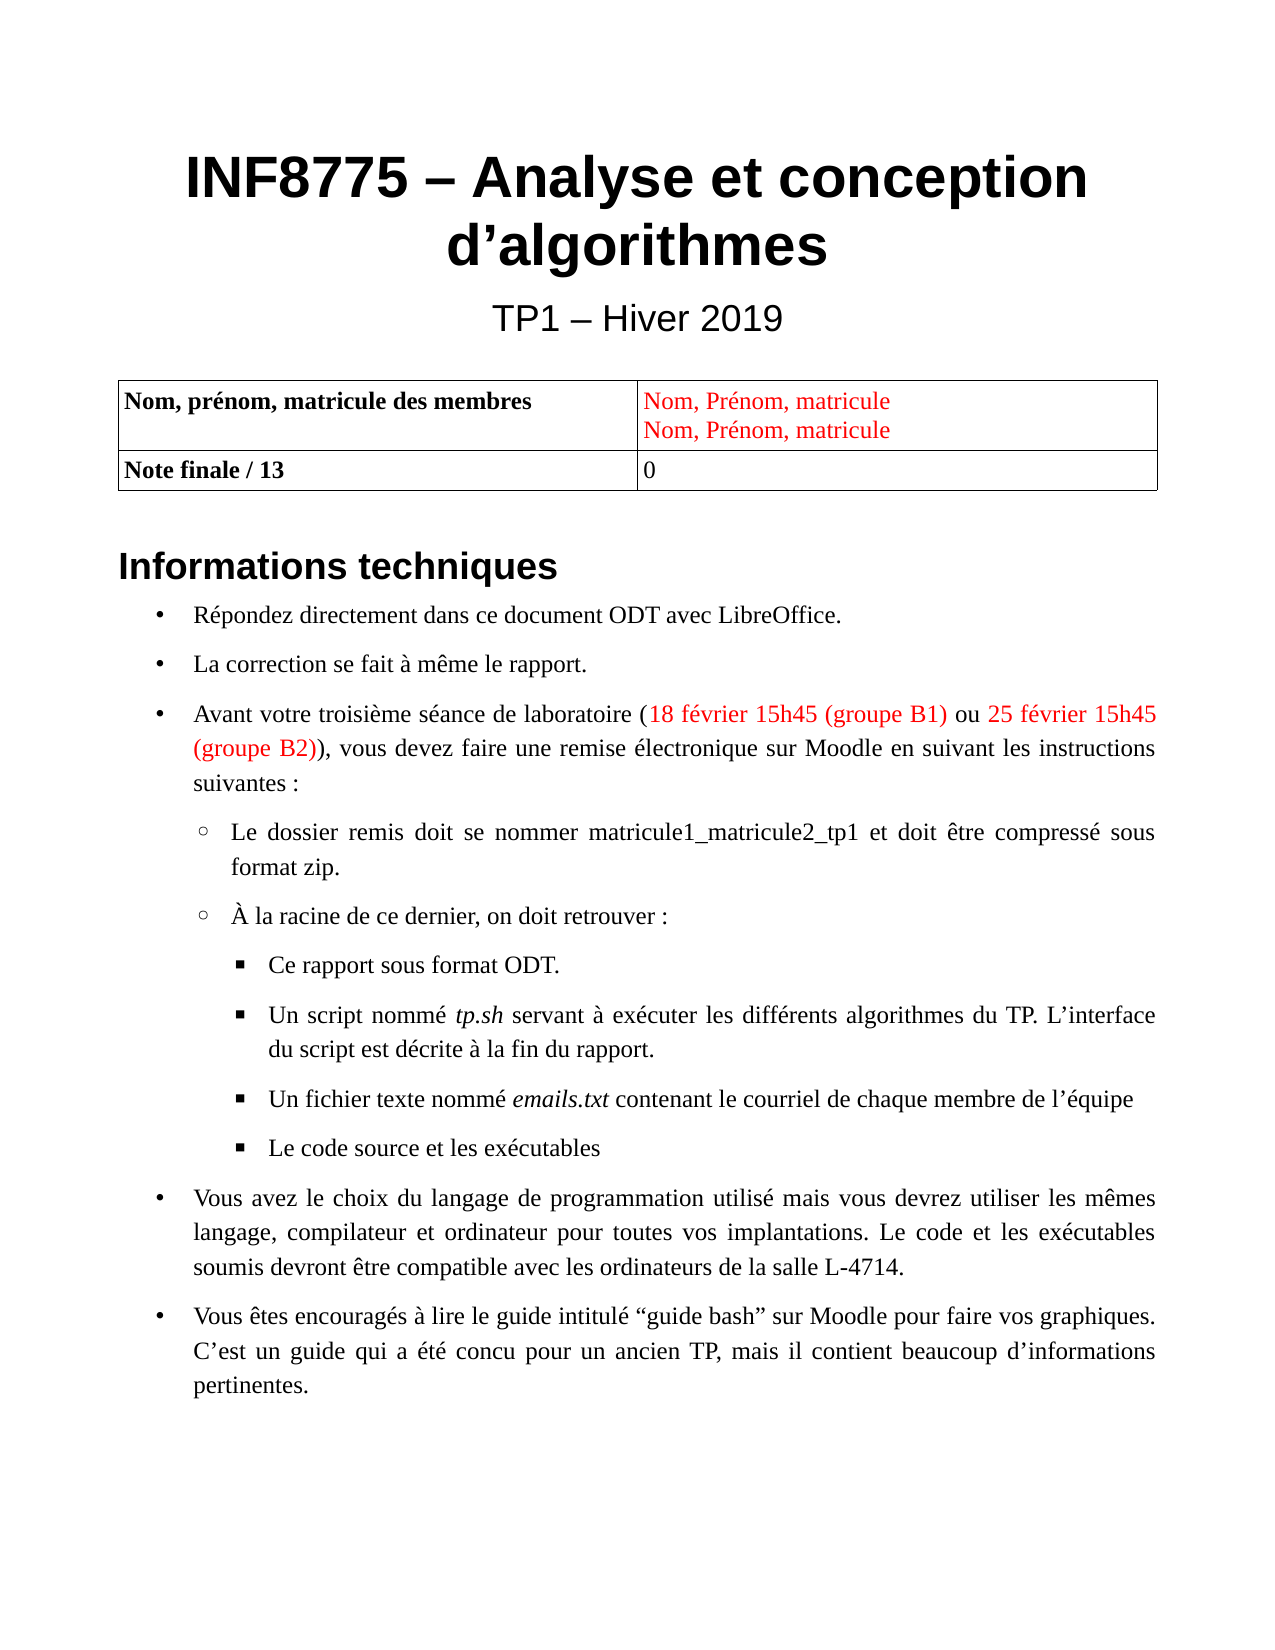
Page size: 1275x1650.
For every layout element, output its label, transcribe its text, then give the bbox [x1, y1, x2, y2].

table_header Nom, prénom, matricule des membres [119, 381, 637, 449]
list Avant votre troisième séance de laboratoire (18 février 15h45 (groupe B1) ou 25 février 15h45 (groupe B2)), vous devez faire une remise électronique sur Moodle en suivant les instructions suivantes : [156, 699, 1157, 796]
list À la racine de ce dernier, on doit retrouver : [193, 901, 1157, 930]
list Vous êtes encouragés à lire le guide intitulé “guide bash” sur Moodle pour faire vos graphiques. C’est un guide qui a été concu pour un ancien TP, mais il contient beaucoup d’informations pertinentes. [156, 1301, 1157, 1399]
list Ce rapport sous format ODT. [231, 951, 1157, 979]
list Un script nommé tp.sh servant à exécuter les différents algorithmes du TP. L’interface du script est décrite à la fin du rapport. [231, 1000, 1157, 1063]
list Un fichier texte nommé emails.txt contenant le courriel de chaque membre de l’équipe [231, 1084, 1157, 1113]
table_header Nom, Prénom, matricule Nom, Prénom, matricule [638, 381, 1157, 449]
subtitle TP1 – Hiver 2019 [118, 296, 1157, 339]
subtitle Informations techniques [118, 544, 1157, 587]
list Vous avez le choix du langage de programmation utilisé mais vous devrez utiliser les mêmes langage, compilateur et ordinateur pour toutes vos implantations. Le code et les exécutables soumis devront être compatible avec les ordinateurs de la salle L-4714. [156, 1183, 1157, 1281]
list Le code source et les exécutables [231, 1133, 1157, 1162]
list Répondez directement dans ce document ODT avec LibreOffice. [156, 600, 1157, 628]
title INF8775 – Analyse et conception d’algorithmes [118, 143, 1157, 277]
table_cell Note finale / 13 [119, 451, 637, 490]
list La correction se fait à même le rapport. [156, 649, 1157, 678]
list Le dossier remis doit se nommer matricule1_matricule2_tp1 et doit être compressé sous format zip. [193, 817, 1157, 880]
table_cell 0 [638, 451, 1157, 490]
